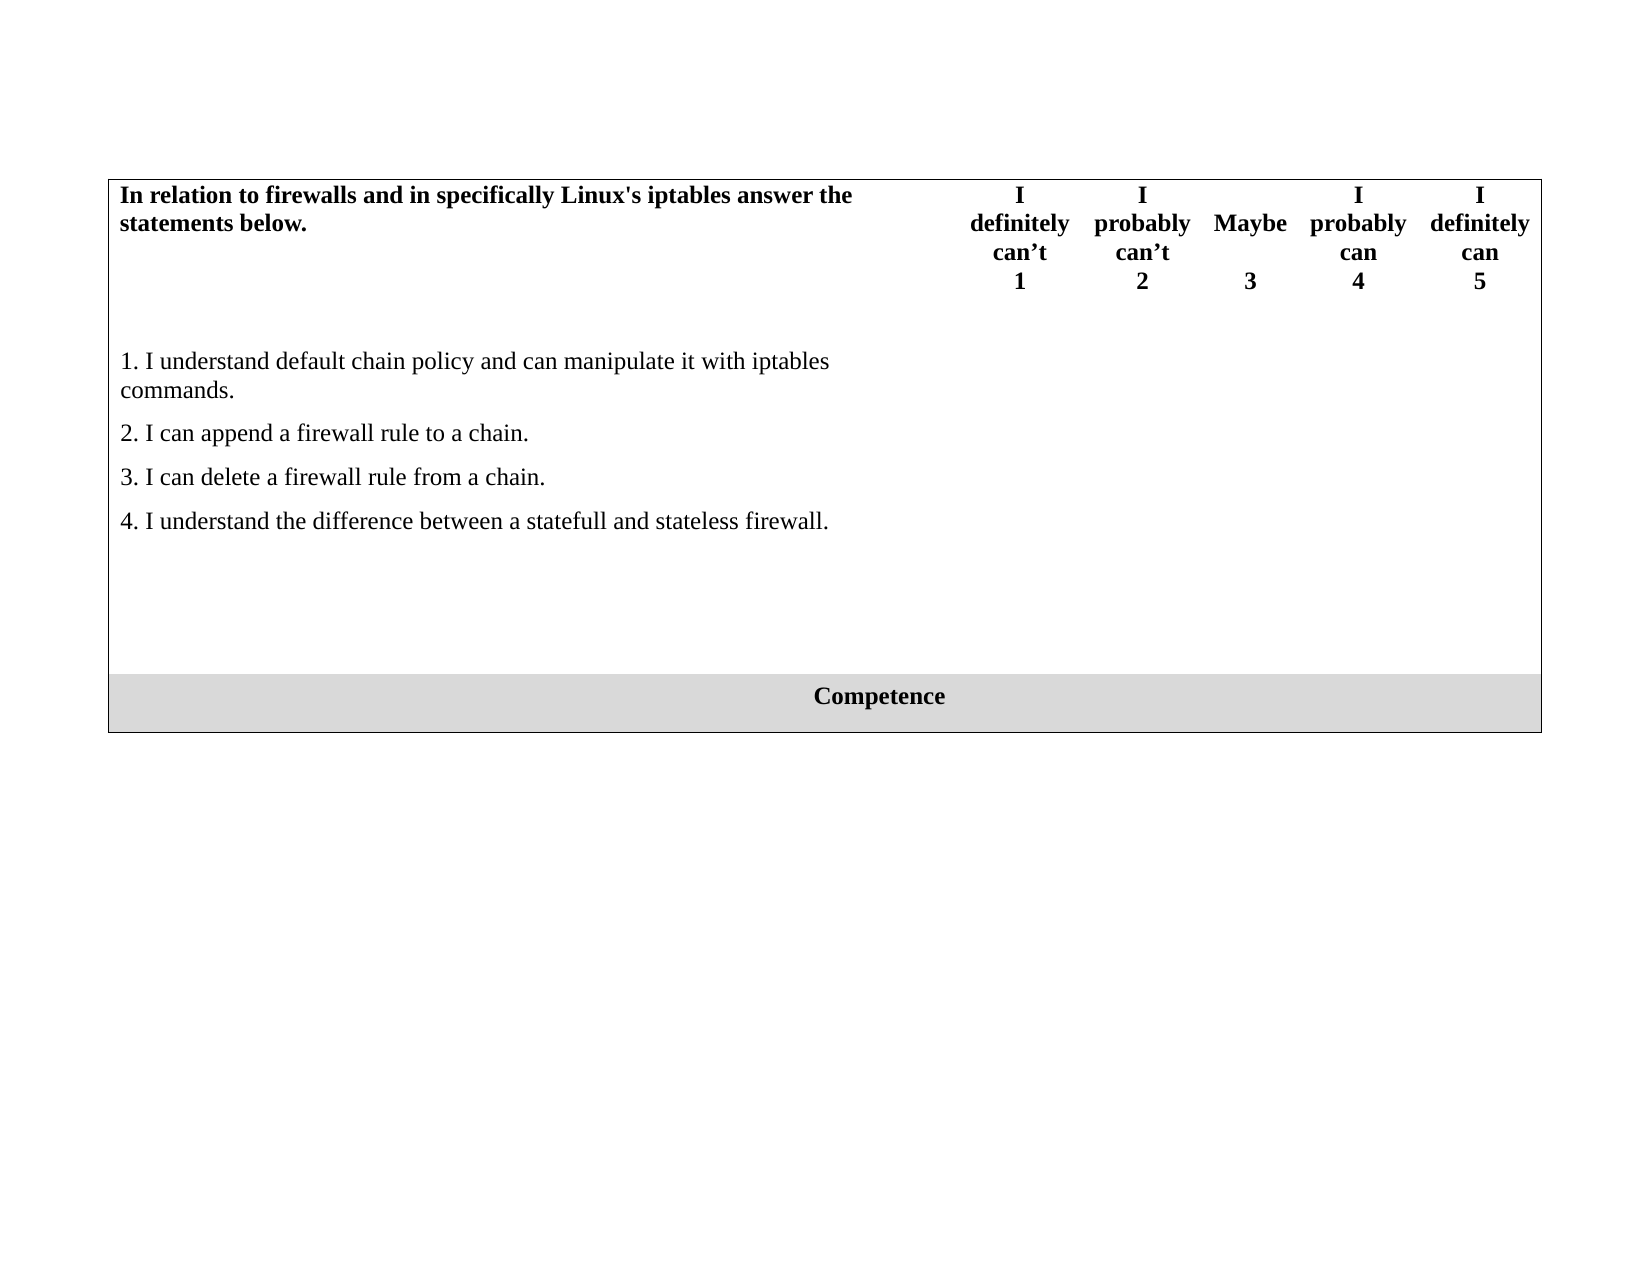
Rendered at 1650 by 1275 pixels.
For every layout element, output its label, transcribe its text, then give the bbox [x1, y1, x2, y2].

table_cell [1202, 630, 1418, 673]
table_cell [1202, 586, 1418, 630]
table_cell [1418, 542, 1541, 586]
table_cell [1202, 339, 1418, 411]
table_cell [1418, 455, 1541, 498]
table_cell Competence [109, 674, 957, 732]
table_cell [1418, 499, 1541, 542]
table_cell [1418, 295, 1541, 338]
table_cell [957, 674, 1202, 732]
table_cell [1202, 499, 1418, 542]
table_cell [1418, 674, 1541, 732]
table_cell 3. I can delete a firewall rule from a chain. [109, 455, 957, 498]
table_cell [1418, 630, 1541, 673]
table_cell [1202, 674, 1418, 732]
table_header I definitely can 5 [1418, 180, 1541, 295]
table_cell [1202, 542, 1418, 586]
table_header I definitely can’t 1 [957, 180, 1082, 295]
table_header I probably can 4 [1299, 180, 1418, 295]
table_cell [1202, 295, 1418, 338]
table_cell [957, 455, 1202, 498]
table_cell 2. I can append a firewall rule to a chain. [109, 411, 957, 455]
table_cell [1418, 411, 1541, 455]
table_cell [109, 630, 957, 673]
table_cell [957, 542, 1202, 586]
table_cell 1. I understand default chain policy and can manipulate it with iptables commands. [109, 339, 957, 411]
table_cell [109, 542, 957, 586]
table_cell [957, 295, 1202, 338]
table_header I probably can’t 2 [1083, 180, 1202, 295]
table_cell [957, 339, 1202, 411]
table_cell [1418, 339, 1541, 411]
table_cell [1202, 411, 1418, 455]
table_cell [1418, 586, 1541, 630]
table_cell [109, 295, 957, 338]
table_cell [109, 586, 957, 630]
table_header In relation to firewalls and in specifically Linux's iptables answer the statements below. [109, 180, 957, 295]
table_cell [957, 411, 1202, 455]
table_cell [1202, 455, 1418, 498]
table_cell [957, 586, 1202, 630]
table_cell [957, 499, 1202, 542]
table_cell 4. I understand the difference between a statefull and stateless firewall. [109, 499, 957, 542]
table_header Maybe 3 [1202, 180, 1298, 295]
table_cell [957, 630, 1202, 673]
